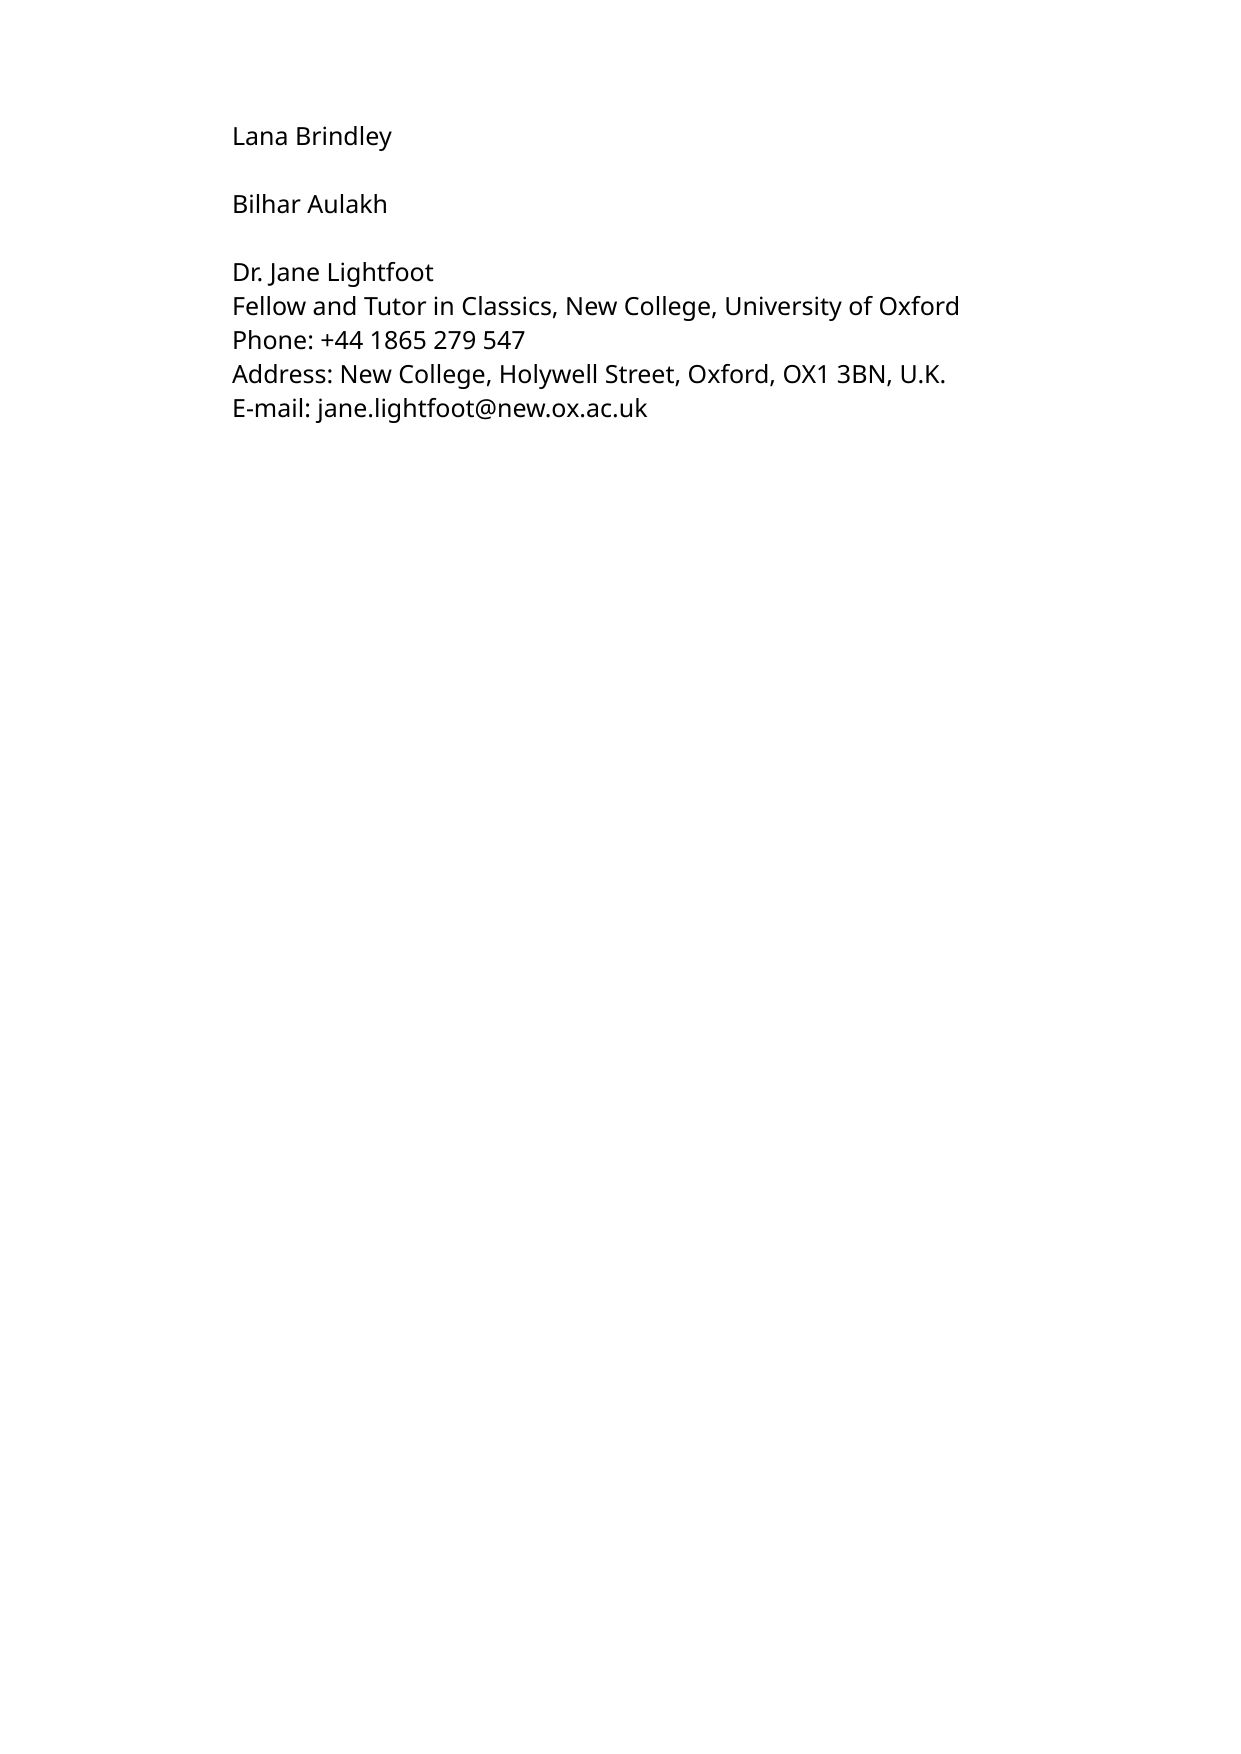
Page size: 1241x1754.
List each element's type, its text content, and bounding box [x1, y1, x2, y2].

subtitle E-mail: jane.lightfoot@new.ox.ac.uk [232, 391, 1053, 425]
text Phone: +44 1865 279 547 [232, 323, 1053, 357]
text Dr. Jane Lightfoot [232, 255, 1053, 289]
text Fellow and Tutor in Classics, New College, University of Oxford [232, 289, 1053, 323]
text Lana Brindley [232, 118, 1053, 152]
text Bilhar Aulakh [232, 187, 1053, 221]
text Address: New College, Holywell Street, Oxford, OX1 3BN, U.K. [232, 357, 1053, 391]
